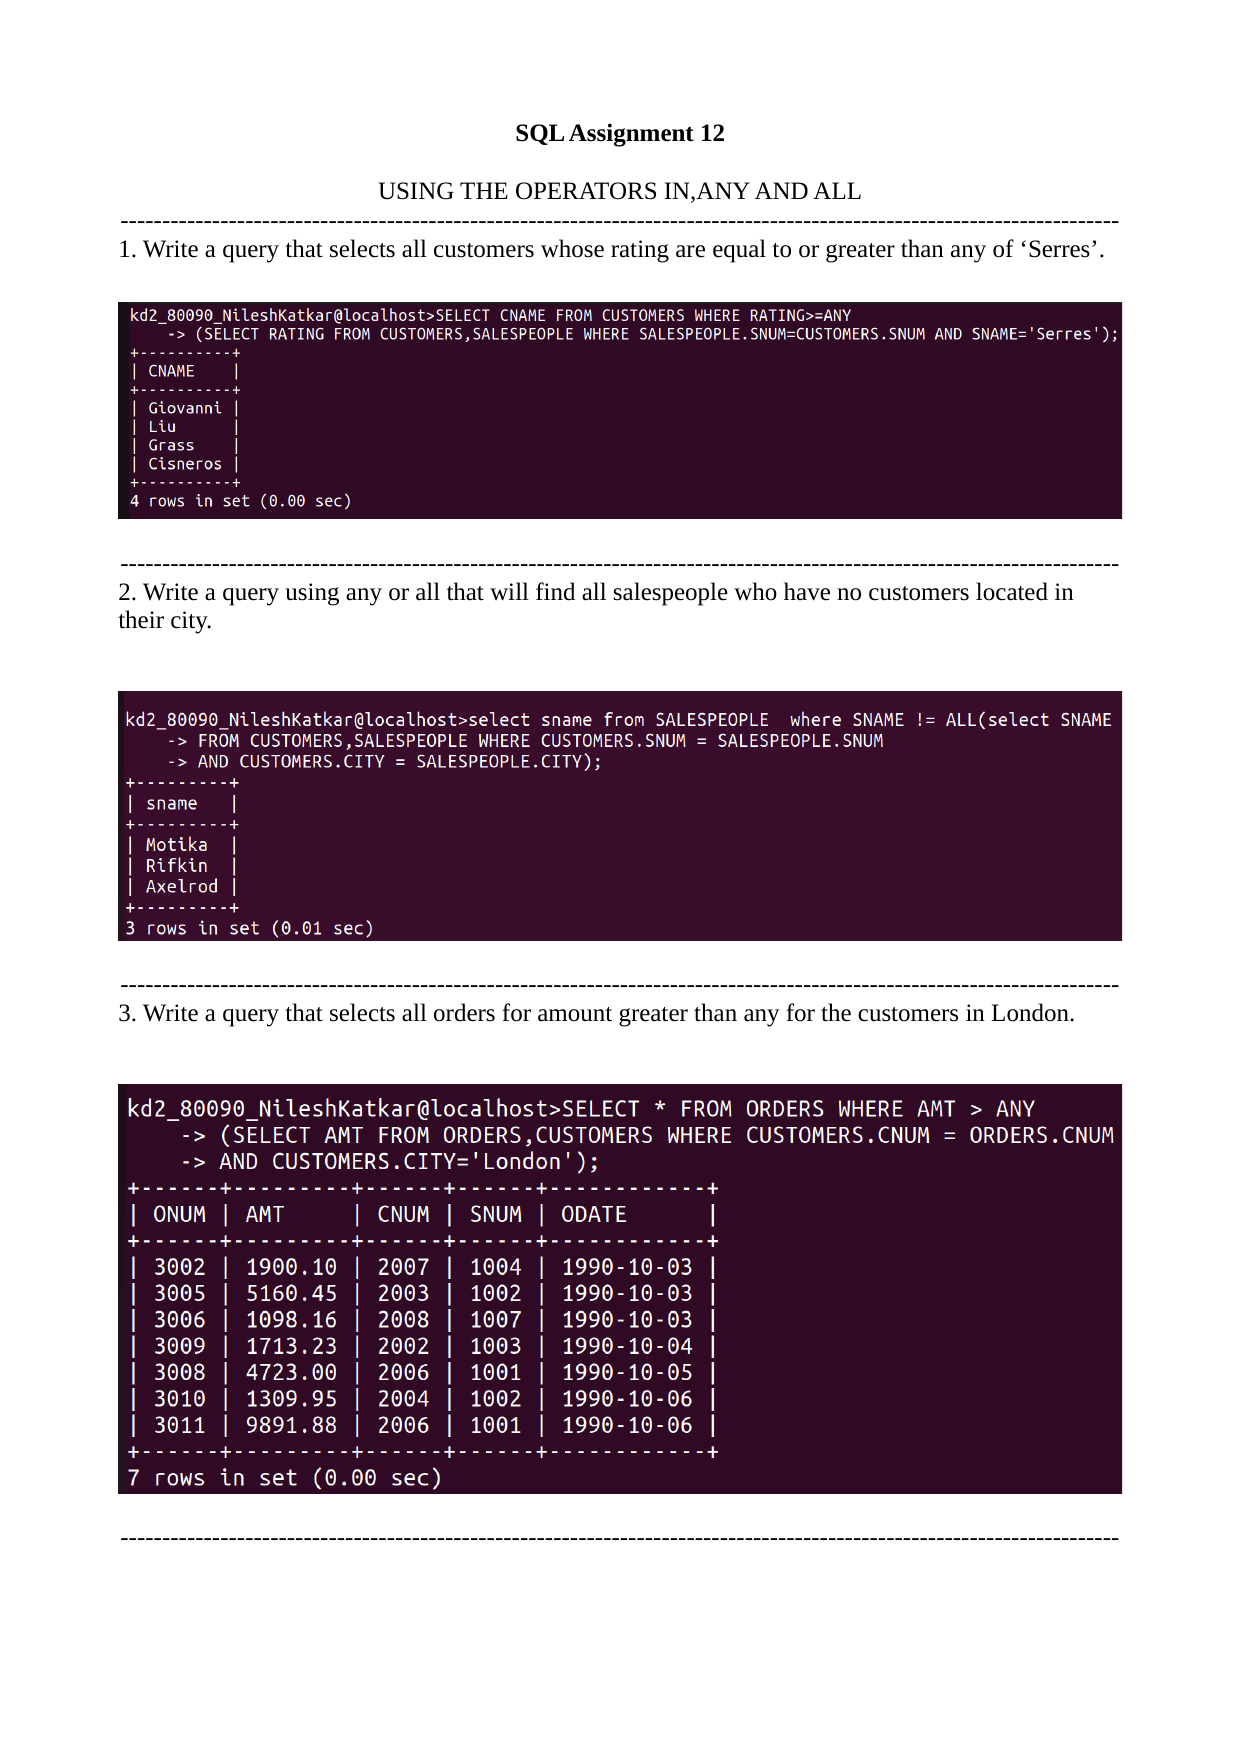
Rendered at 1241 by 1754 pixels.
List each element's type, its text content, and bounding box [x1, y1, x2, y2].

text ------------------------------------------------------------------------------------------------------------------------ [118, 205, 1122, 234]
picture [118, 691, 1123, 941]
text 2. Write a query using any or all that will find all salespeople who have no customers located in their city. [118, 577, 1122, 634]
text ------------------------------------------------------------------------------------------------------------------------ [118, 1522, 1122, 1551]
picture [118, 1084, 1123, 1494]
text USING THE OPERATORS IN,ANY AND ALL [118, 176, 1122, 205]
text ------------------------------------------------------------------------------------------------------------------------ [118, 548, 1122, 577]
text 3. Write a query that selects all orders for amount greater than any for the customers in London. [118, 998, 1122, 1027]
text ------------------------------------------------------------------------------------------------------------------------ [118, 969, 1122, 998]
picture [118, 302, 1123, 519]
text 1. Write a query that selects all customers whose rating are equal to or greater than any of ‘Serres’. [118, 234, 1122, 263]
